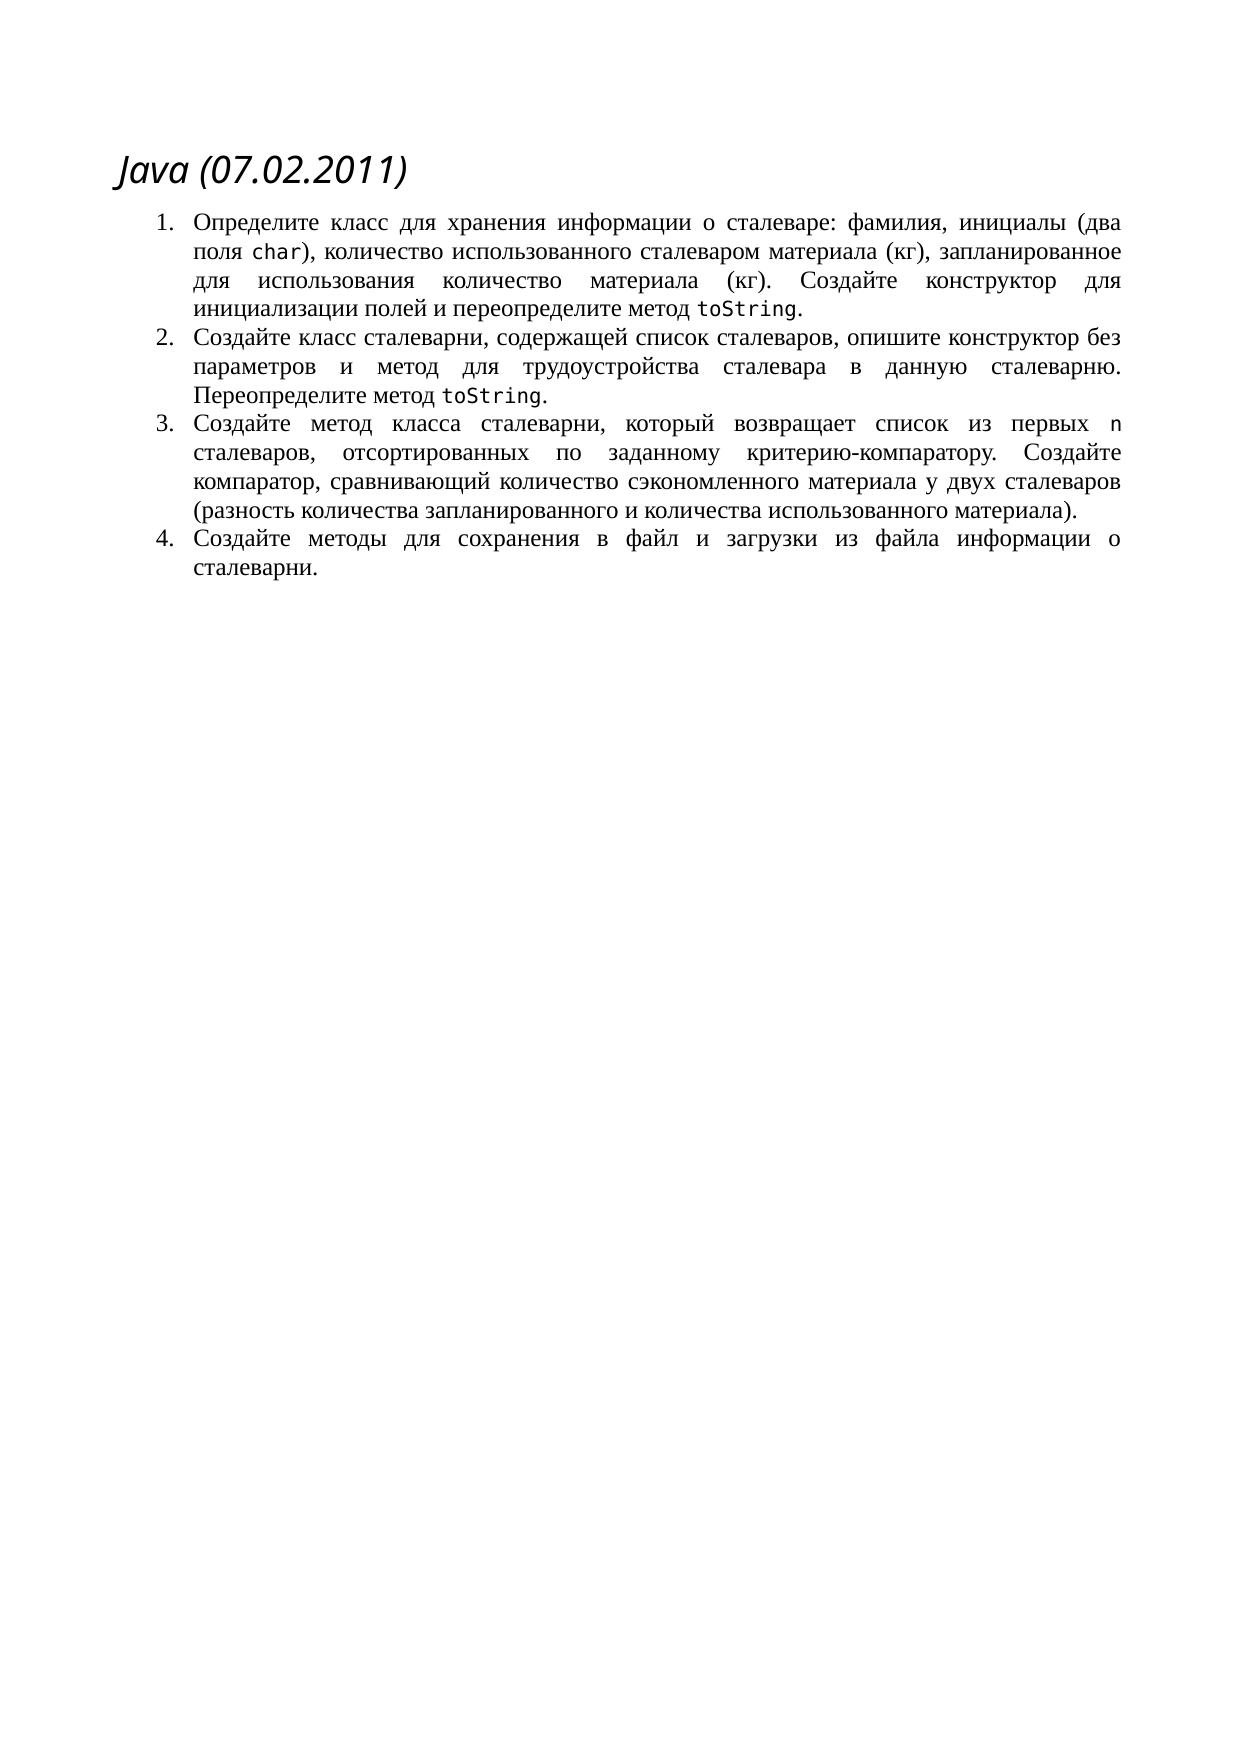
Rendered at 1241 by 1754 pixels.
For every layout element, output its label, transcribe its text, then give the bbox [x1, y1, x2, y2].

list Создайте методы для сохранения в файл и загрузки из файла информации о сталеварни. [156, 523, 1122, 581]
subtitle Java (07.02.2011) [118, 143, 1122, 195]
list Определите класс для хранения информации о сталеваре: фамилия, инициалы (два поля char), количество использованного сталеваром материала (кг), запланированное для использования количество материала (кг). Создайте конструктор для инициализации полей и переопределите метод toString. [156, 207, 1122, 322]
list Создайте метод класса сталеварни, который возвращает список из первых n сталеваров, отсортированных по заданному критерию-компаратору. Создайте компаратор, сравнивающий количество сэкономленного материала у двух сталеваров (разность количества запланированного и количества использованного материала). [156, 408, 1122, 523]
list Создайте класс сталеварни, содержащей список сталеваров, опишите конструктор без параметров и метод для трудоустройства сталевара в данную сталеварню. Переопределите метод toString. [156, 322, 1122, 408]
